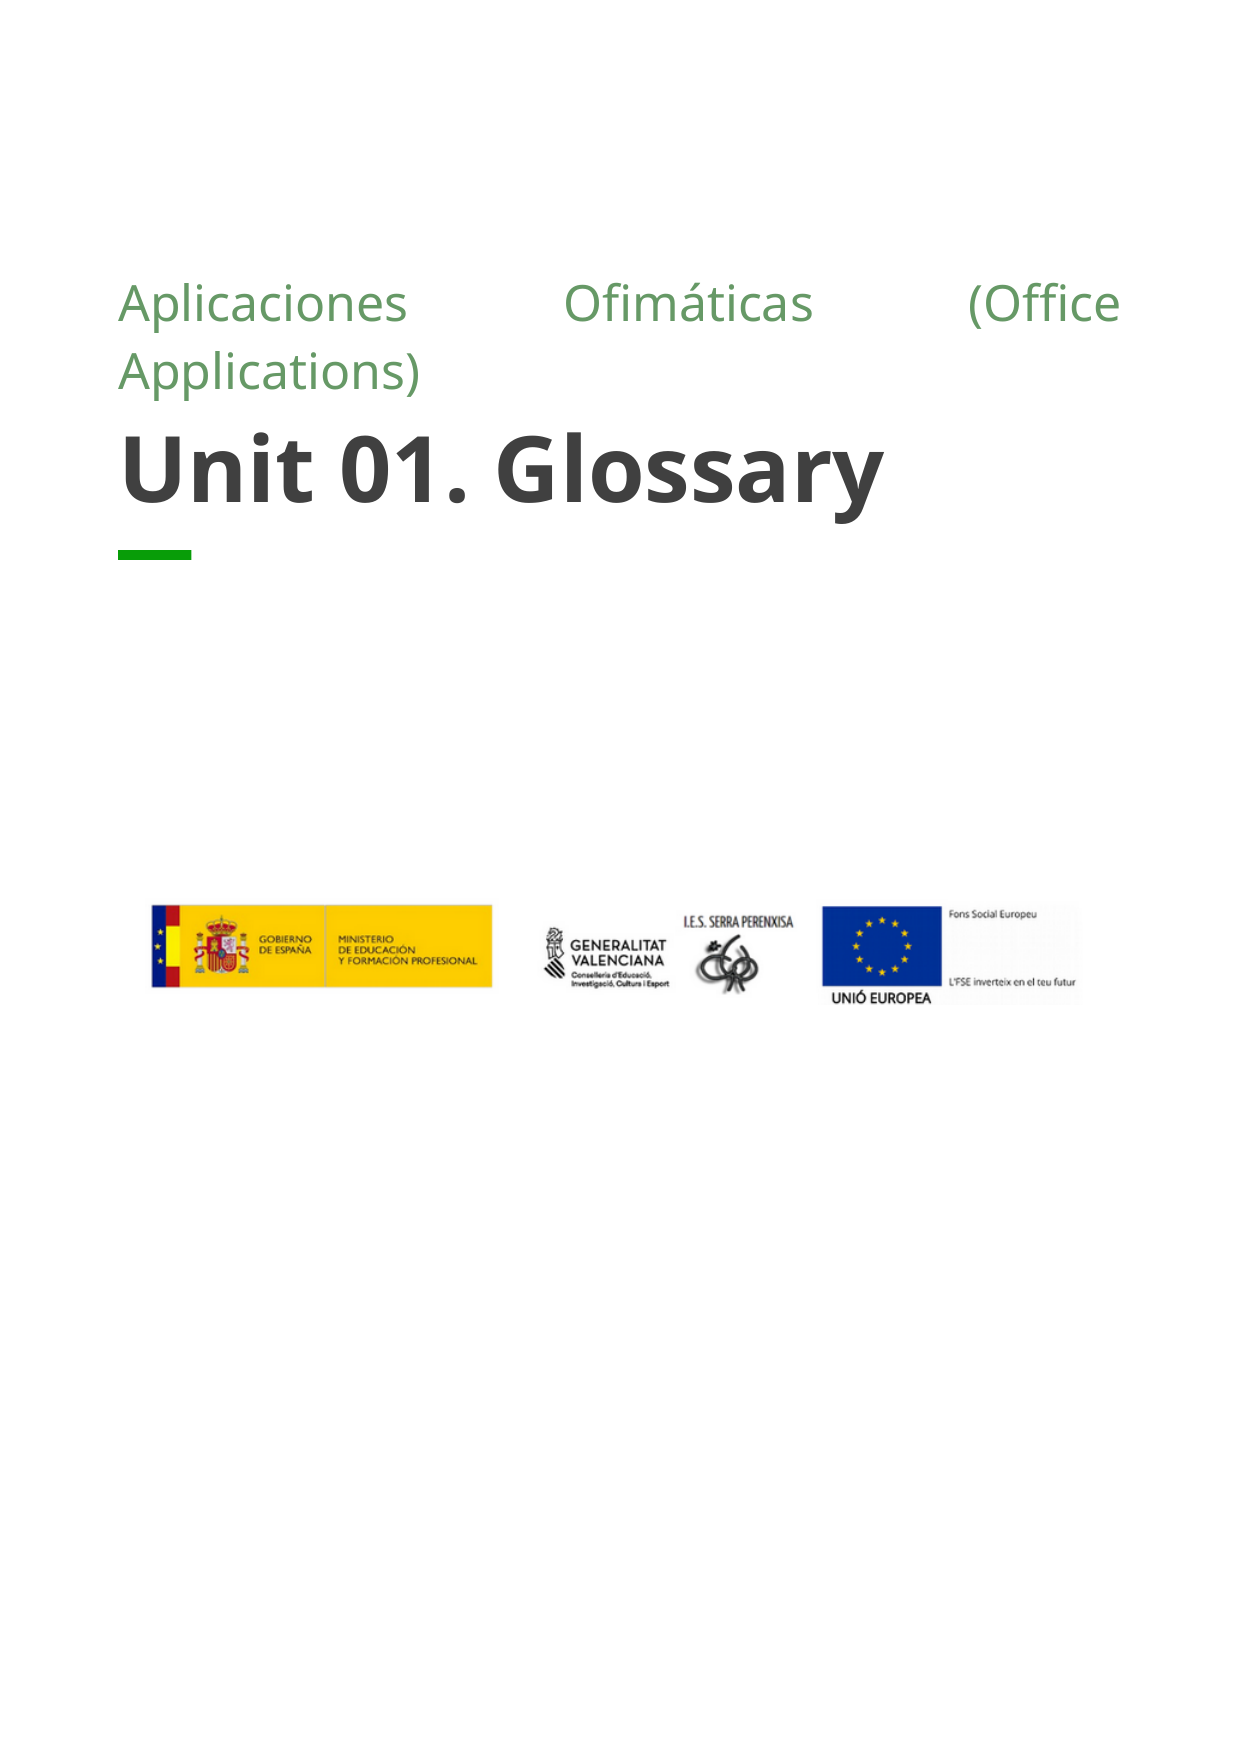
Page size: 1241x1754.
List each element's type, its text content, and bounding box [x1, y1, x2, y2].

title Aplicaciones Ofimáticas (Office Applications) Unit 01. Glossary [118, 268, 1122, 529]
picture [118, 550, 192, 560]
picture [118, 885, 1123, 1005]
